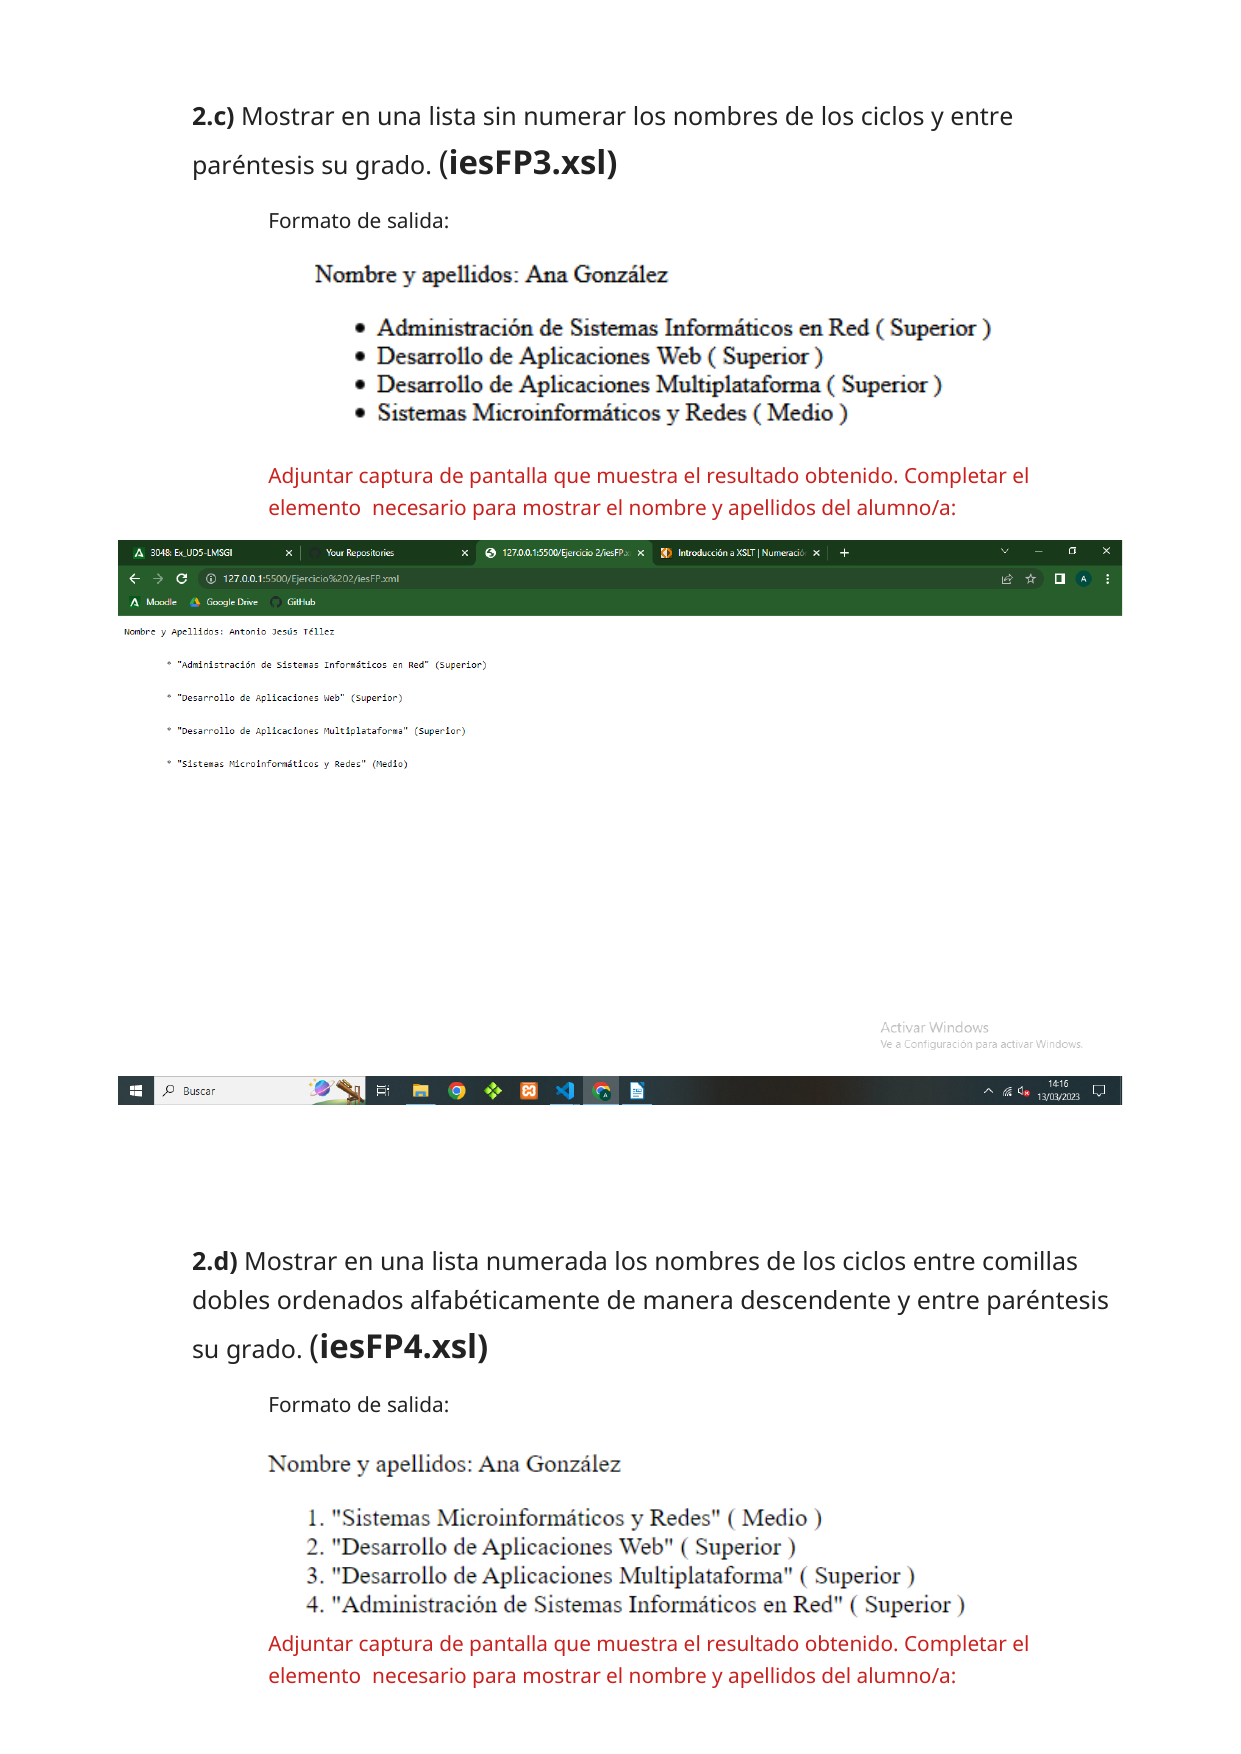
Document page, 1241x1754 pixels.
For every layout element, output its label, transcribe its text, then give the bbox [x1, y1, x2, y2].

text Adjuntar captura de pantalla que muestra el resultado obtenido. Completar el elemento necesario para mostrar el nombre y apellidos del alumno/a: [268, 401, 1122, 522]
picture [260, 1443, 980, 1625]
picture [118, 540, 1123, 1105]
text Formato de salida: [118, 1377, 1122, 1422]
list 2.c) Mostrar en una lista sin numerar los nombres de los ciclos y entre paréntesis su grado. (iesFP3.xsl) [118, 98, 1122, 184]
list 2.d) Mostrar en una lista numerada los nombres de los ciclos entre comillas dobles ordenados alfabéticamente de manera descendente y entre paréntesis su grado. (iesFP4.xsl) [118, 1243, 1122, 1368]
picture [315, 248, 1013, 457]
text Formato de salida: [118, 193, 1122, 238]
text Adjuntar captura de pantalla que muestra el resultado obtenido. Completar el elemento necesario para mostrar el nombre y apellidos del alumno/a: [268, 1575, 1122, 1690]
